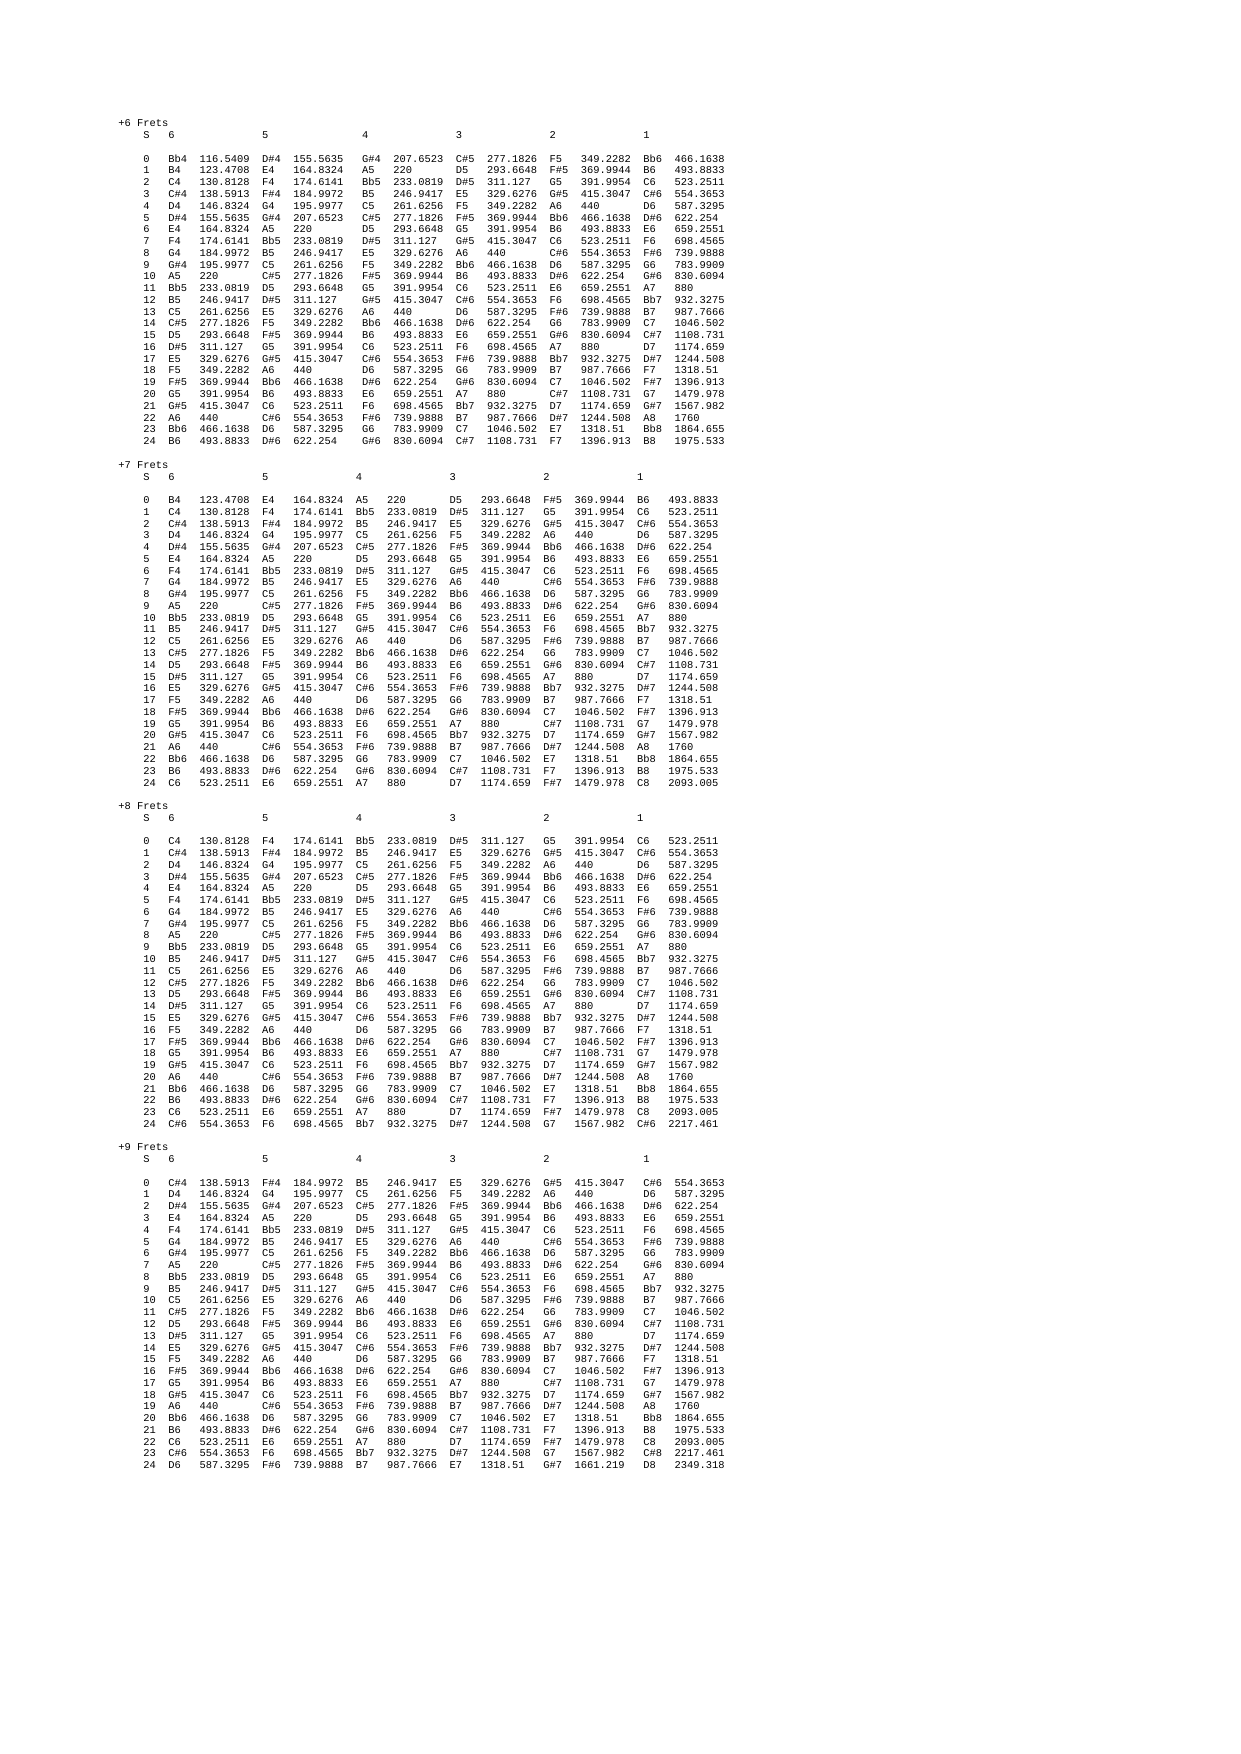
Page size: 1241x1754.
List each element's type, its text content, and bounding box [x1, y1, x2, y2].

text 16 F#5 369.9944 Bb6 466.1638 D#6 622.254 G#6 830.6094 C7 1046.502 F#7 1396.913 [118, 1366, 1122, 1378]
text 22 C6 523.2511 E6 659.2551 A7 880 D7 1174.659 F#7 1479.978 C8 2093.005 [118, 1436, 1122, 1448]
text 6 E4 164.8324 A5 220 D5 293.6648 G5 391.9954 B6 493.8833 E6 659.2551 [118, 224, 1122, 236]
text 11 C#5 277.1826 F5 349.2282 Bb6 466.1638 D#6 622.254 G6 783.9909 C7 1046.502 [118, 1307, 1122, 1319]
text 10 Bb5 233.0819 D5 293.6648 G5 391.9954 C6 523.2511 E6 659.2551 A7 880 [118, 612, 1122, 624]
text 23 C6 523.2511 E6 659.2551 A7 880 D7 1174.659 F#7 1479.978 C8 2093.005 [118, 1107, 1122, 1119]
text 24 C6 523.2511 E6 659.2551 A7 880 D7 1174.659 F#7 1479.978 C8 2093.005 [118, 777, 1122, 789]
text 13 D5 293.6648 F#5 369.9944 B6 493.8833 E6 659.2551 G#6 830.6094 C#7 1108.731 [118, 989, 1122, 1001]
text 9 B5 246.9417 D#5 311.127 G#5 415.3047 C#6 554.3653 F6 698.4565 Bb7 932.3275 [118, 1283, 1122, 1295]
text 11 C5 261.6256 E5 329.6276 A6 440 D6 587.3295 F#6 739.9888 B7 987.7666 [118, 966, 1122, 977]
text 12 C5 261.6256 E5 329.6276 A6 440 D6 587.3295 F#6 739.9888 B7 987.7666 [118, 636, 1122, 648]
text 8 G4 184.9972 B5 246.9417 E5 329.6276 A6 440 C#6 554.3653 F#6 739.9888 [118, 248, 1122, 259]
text 1 C4 130.8128 F4 174.6141 Bb5 233.0819 D#5 311.127 G5 391.9954 C6 523.2511 [118, 507, 1122, 518]
text +8 Frets [118, 801, 1122, 813]
text 0 C#4 138.5913 F#4 184.9972 B5 246.9417 E5 329.6276 G#5 415.3047 C#6 554.3653 [118, 1177, 1122, 1189]
text 21 Bb6 466.1638 D6 587.3295 G6 783.9909 C7 1046.502 E7 1318.51 Bb8 1864.655 [118, 1083, 1122, 1095]
text 0 C4 130.8128 F4 174.6141 Bb5 233.0819 D#5 311.127 G5 391.9954 C6 523.2511 [118, 836, 1122, 848]
text 6 G4 184.9972 B5 246.9417 E5 329.6276 A6 440 C#6 554.3653 F#6 739.9888 [118, 907, 1122, 918]
text 4 E4 164.8324 A5 220 D5 293.6648 G5 391.9954 B6 493.8833 E6 659.2551 [118, 883, 1122, 895]
text 1 D4 146.8324 G4 195.9977 C5 261.6256 F5 349.2282 A6 440 D6 587.3295 [118, 1189, 1122, 1201]
text 16 F5 349.2282 A6 440 D6 587.3295 G6 783.9909 B7 987.7666 F7 1318.51 [118, 1024, 1122, 1036]
text 4 D#4 155.5635 G#4 207.6523 C#5 277.1826 F#5 369.9944 Bb6 466.1638 D#6 622.254 [118, 542, 1122, 554]
text 2 C4 130.8128 F4 174.6141 Bb5 233.0819 D#5 311.127 G5 391.9954 C6 523.2511 [118, 177, 1122, 189]
text 3 D4 146.8324 G4 195.9977 C5 261.6256 F5 349.2282 A6 440 D6 587.3295 [118, 530, 1122, 542]
text 24 D6 587.3295 F#6 739.9888 B7 987.7666 E7 1318.51 G#7 1661.219 D8 2349.318 [118, 1460, 1122, 1472]
text 5 D#4 155.5635 G#4 207.6523 C#5 277.1826 F#5 369.9944 Bb6 466.1638 D#6 622.254 [118, 212, 1122, 224]
text 2 D4 146.8324 G4 195.9977 C5 261.6256 F5 349.2282 A6 440 D6 587.3295 [118, 860, 1122, 871]
text 20 G5 391.9954 B6 493.8833 E6 659.2551 A7 880 C#7 1108.731 G7 1479.978 [118, 389, 1122, 401]
text 4 F4 174.6141 Bb5 233.0819 D#5 311.127 G#5 415.3047 C6 523.2511 F6 698.4565 [118, 1224, 1122, 1236]
text 10 A5 220 C#5 277.1826 F#5 369.9944 B6 493.8833 D#6 622.254 G#6 830.6094 [118, 271, 1122, 283]
text 2 D#4 155.5635 G#4 207.6523 C#5 277.1826 F#5 369.9944 Bb6 466.1638 D#6 622.254 [118, 1201, 1122, 1213]
text 3 C#4 138.5913 F#4 184.9972 B5 246.9417 E5 329.6276 G#5 415.3047 C#6 554.3653 [118, 189, 1122, 201]
text 15 D5 293.6648 F#5 369.9944 B6 493.8833 E6 659.2551 G#6 830.6094 C#7 1108.731 [118, 330, 1122, 342]
text 5 G4 184.9972 B5 246.9417 E5 329.6276 A6 440 C#6 554.3653 F#6 739.9888 [118, 1236, 1122, 1248]
text 16 E5 329.6276 G#5 415.3047 C#6 554.3653 F#6 739.9888 Bb7 932.3275 D#7 1244.508 [118, 683, 1122, 695]
text 10 C5 261.6256 E5 329.6276 A6 440 D6 587.3295 F#6 739.9888 B7 987.7666 [118, 1295, 1122, 1307]
text 20 Bb6 466.1638 D6 587.3295 G6 783.9909 C7 1046.502 E7 1318.51 Bb8 1864.655 [118, 1413, 1122, 1425]
text +7 Frets [118, 459, 1122, 471]
text 24 C#6 554.3653 F6 698.4565 Bb7 932.3275 D#7 1244.508 G7 1567.982 C#6 2217.461 [118, 1119, 1122, 1130]
text 1 B4 123.4708 E4 164.8324 A5 220 D5 293.6648 F#5 369.9944 B6 493.8833 [118, 165, 1122, 177]
text 13 C#5 277.1826 F5 349.2282 Bb6 466.1638 D#6 622.254 G6 783.9909 C7 1046.502 [118, 648, 1122, 659]
text 16 D#5 311.127 G5 391.9954 C6 523.2511 F6 698.4565 A7 880 D7 1174.659 [118, 342, 1122, 353]
text 23 Bb6 466.1638 D6 587.3295 G6 783.9909 C7 1046.502 E7 1318.51 Bb8 1864.655 [118, 424, 1122, 436]
text 7 F4 174.6141 Bb5 233.0819 D#5 311.127 G#5 415.3047 C6 523.2511 F6 698.4565 [118, 236, 1122, 248]
text 12 C#5 277.1826 F5 349.2282 Bb6 466.1638 D#6 622.254 G6 783.9909 C7 1046.502 [118, 977, 1122, 989]
text 8 Bb5 233.0819 D5 293.6648 G5 391.9954 C6 523.2511 E6 659.2551 A7 880 [118, 1272, 1122, 1283]
text 17 F5 349.2282 A6 440 D6 587.3295 G6 783.9909 B7 987.7666 F7 1318.51 [118, 695, 1122, 707]
text 23 B6 493.8833 D#6 622.254 G#6 830.6094 C#7 1108.731 F7 1396.913 B8 1975.533 [118, 766, 1122, 777]
text 17 G5 391.9954 B6 493.8833 E6 659.2551 A7 880 C#7 1108.731 G7 1479.978 [118, 1378, 1122, 1389]
text 9 G#4 195.9977 C5 261.6256 F5 349.2282 Bb6 466.1638 D6 587.3295 G6 783.9909 [118, 259, 1122, 271]
text 21 B6 493.8833 D#6 622.254 G#6 830.6094 C#7 1108.731 F7 1396.913 B8 1975.533 [118, 1425, 1122, 1436]
text 14 C#5 277.1826 F5 349.2282 Bb6 466.1638 D#6 622.254 G6 783.9909 C7 1046.502 [118, 318, 1122, 330]
text 22 A6 440 C#6 554.3653 F#6 739.9888 B7 987.7666 D#7 1244.508 A8 1760 [118, 412, 1122, 424]
text 20 A6 440 C#6 554.3653 F#6 739.9888 B7 987.7666 D#7 1244.508 A8 1760 [118, 1072, 1122, 1083]
text 13 C5 261.6256 E5 329.6276 A6 440 D6 587.3295 F#6 739.9888 B7 987.7666 [118, 306, 1122, 318]
text 10 B5 246.9417 D#5 311.127 G#5 415.3047 C#6 554.3653 F6 698.4565 Bb7 932.3275 [118, 954, 1122, 966]
text 17 F#5 369.9944 Bb6 466.1638 D#6 622.254 G#6 830.6094 C7 1046.502 F#7 1396.913 [118, 1036, 1122, 1048]
text 14 E5 329.6276 G#5 415.3047 C#6 554.3653 F#6 739.9888 Bb7 932.3275 D#7 1244.508 [118, 1342, 1122, 1354]
text 3 D#4 155.5635 G#4 207.6523 C#5 277.1826 F#5 369.9944 Bb6 466.1638 D#6 622.254 [118, 871, 1122, 883]
text 0 Bb4 116.5409 D#4 155.5635 G#4 207.6523 C#5 277.1826 F5 349.2282 Bb6 466.1638 [118, 153, 1122, 165]
text 8 A5 220 C#5 277.1826 F#5 369.9944 B6 493.8833 D#6 622.254 G#6 830.6094 [118, 930, 1122, 942]
text 11 B5 246.9417 D#5 311.127 G#5 415.3047 C#6 554.3653 F6 698.4565 Bb7 932.3275 [118, 624, 1122, 636]
text 3 E4 164.8324 A5 220 D5 293.6648 G5 391.9954 B6 493.8833 E6 659.2551 [118, 1213, 1122, 1224]
text 2 C#4 138.5913 F#4 184.9972 B5 246.9417 E5 329.6276 G#5 415.3047 C#6 554.3653 [118, 518, 1122, 530]
text 14 D#5 311.127 G5 391.9954 C6 523.2511 F6 698.4565 A7 880 D7 1174.659 [118, 1001, 1122, 1013]
text 18 G5 391.9954 B6 493.8833 E6 659.2551 A7 880 C#7 1108.731 G7 1479.978 [118, 1048, 1122, 1060]
text 11 Bb5 233.0819 D5 293.6648 G5 391.9954 C6 523.2511 E6 659.2551 A7 880 [118, 283, 1122, 295]
text 7 G#4 195.9977 C5 261.6256 F5 349.2282 Bb6 466.1638 D6 587.3295 G6 783.9909 [118, 918, 1122, 930]
text S 6 5 4 3 2 1 [118, 813, 1122, 824]
text 9 A5 220 C#5 277.1826 F#5 369.9944 B6 493.8833 D#6 622.254 G#6 830.6094 [118, 601, 1122, 612]
text 6 G#4 195.9977 C5 261.6256 F5 349.2282 Bb6 466.1638 D6 587.3295 G6 783.9909 [118, 1248, 1122, 1260]
text 6 F4 174.6141 Bb5 233.0819 D#5 311.127 G#5 415.3047 C6 523.2511 F6 698.4565 [118, 565, 1122, 577]
text 15 E5 329.6276 G#5 415.3047 C#6 554.3653 F#6 739.9888 Bb7 932.3275 D#7 1244.508 [118, 1013, 1122, 1024]
text +9 Frets [118, 1142, 1122, 1154]
text 9 Bb5 233.0819 D5 293.6648 G5 391.9954 C6 523.2511 E6 659.2551 A7 880 [118, 942, 1122, 954]
text 7 A5 220 C#5 277.1826 F#5 369.9944 B6 493.8833 D#6 622.254 G#6 830.6094 [118, 1260, 1122, 1272]
text 21 G#5 415.3047 C6 523.2511 F6 698.4565 Bb7 932.3275 D7 1174.659 G#7 1567.982 [118, 401, 1122, 412]
text 18 F5 349.2282 A6 440 D6 587.3295 G6 783.9909 B7 987.7666 F7 1318.51 [118, 365, 1122, 377]
text 0 B4 123.4708 E4 164.8324 A5 220 D5 293.6648 F#5 369.9944 B6 493.8833 [118, 495, 1122, 507]
text 15 F5 349.2282 A6 440 D6 587.3295 G6 783.9909 B7 987.7666 F7 1318.51 [118, 1354, 1122, 1366]
text 18 G#5 415.3047 C6 523.2511 F6 698.4565 Bb7 932.3275 D7 1174.659 G#7 1567.982 [118, 1389, 1122, 1401]
text 15 D#5 311.127 G5 391.9954 C6 523.2511 F6 698.4565 A7 880 D7 1174.659 [118, 671, 1122, 683]
text 1 C#4 138.5913 F#4 184.9972 B5 246.9417 E5 329.6276 G#5 415.3047 C#6 554.3653 [118, 848, 1122, 860]
text 17 E5 329.6276 G#5 415.3047 C#6 554.3653 F#6 739.9888 Bb7 932.3275 D#7 1244.508 [118, 353, 1122, 365]
text 19 F#5 369.9944 Bb6 466.1638 D#6 622.254 G#6 830.6094 C7 1046.502 F#7 1396.913 [118, 377, 1122, 389]
text 22 Bb6 466.1638 D6 587.3295 G6 783.9909 C7 1046.502 E7 1318.51 Bb8 1864.655 [118, 754, 1122, 766]
text S 6 5 4 3 2 1 [118, 1154, 1122, 1166]
text 21 A6 440 C#6 554.3653 F#6 739.9888 B7 987.7666 D#7 1244.508 A8 1760 [118, 742, 1122, 754]
text 20 G#5 415.3047 C6 523.2511 F6 698.4565 Bb7 932.3275 D7 1174.659 G#7 1567.982 [118, 730, 1122, 742]
text 24 B6 493.8833 D#6 622.254 G#6 830.6094 C#7 1108.731 F7 1396.913 B8 1975.533 [118, 436, 1122, 448]
text 7 G4 184.9972 B5 246.9417 E5 329.6276 A6 440 C#6 554.3653 F#6 739.9888 [118, 577, 1122, 589]
text 12 B5 246.9417 D#5 311.127 G#5 415.3047 C#6 554.3653 F6 698.4565 Bb7 932.3275 [118, 295, 1122, 306]
text 22 B6 493.8833 D#6 622.254 G#6 830.6094 C#7 1108.731 F7 1396.913 B8 1975.533 [118, 1095, 1122, 1107]
text 23 C#6 554.3653 F6 698.4565 Bb7 932.3275 D#7 1244.508 G7 1567.982 C#8 2217.461 [118, 1448, 1122, 1460]
text 5 F4 174.6141 Bb5 233.0819 D#5 311.127 G#5 415.3047 C6 523.2511 F6 698.4565 [118, 895, 1122, 907]
text 8 G#4 195.9977 C5 261.6256 F5 349.2282 Bb6 466.1638 D6 587.3295 G6 783.9909 [118, 589, 1122, 601]
text +6 Frets [118, 118, 1122, 130]
text 12 D5 293.6648 F#5 369.9944 B6 493.8833 E6 659.2551 G#6 830.6094 C#7 1108.731 [118, 1319, 1122, 1331]
text 19 A6 440 C#6 554.3653 F#6 739.9888 B7 987.7666 D#7 1244.508 A8 1760 [118, 1401, 1122, 1413]
text 19 G5 391.9954 B6 493.8833 E6 659.2551 A7 880 C#7 1108.731 G7 1479.978 [118, 718, 1122, 730]
text S 6 5 4 3 2 1 [118, 130, 1122, 142]
text 19 G#5 415.3047 C6 523.2511 F6 698.4565 Bb7 932.3275 D7 1174.659 G#7 1567.982 [118, 1060, 1122, 1072]
text 14 D5 293.6648 F#5 369.9944 B6 493.8833 E6 659.2551 G#6 830.6094 C#7 1108.731 [118, 659, 1122, 671]
text S 6 5 4 3 2 1 [118, 471, 1122, 483]
text 18 F#5 369.9944 Bb6 466.1638 D#6 622.254 G#6 830.6094 C7 1046.502 F#7 1396.913 [118, 707, 1122, 718]
text 4 D4 146.8324 G4 195.9977 C5 261.6256 F5 349.2282 A6 440 D6 587.3295 [118, 201, 1122, 212]
text 5 E4 164.8324 A5 220 D5 293.6648 G5 391.9954 B6 493.8833 E6 659.2551 [118, 554, 1122, 565]
text 13 D#5 311.127 G5 391.9954 C6 523.2511 F6 698.4565 A7 880 D7 1174.659 [118, 1331, 1122, 1342]
